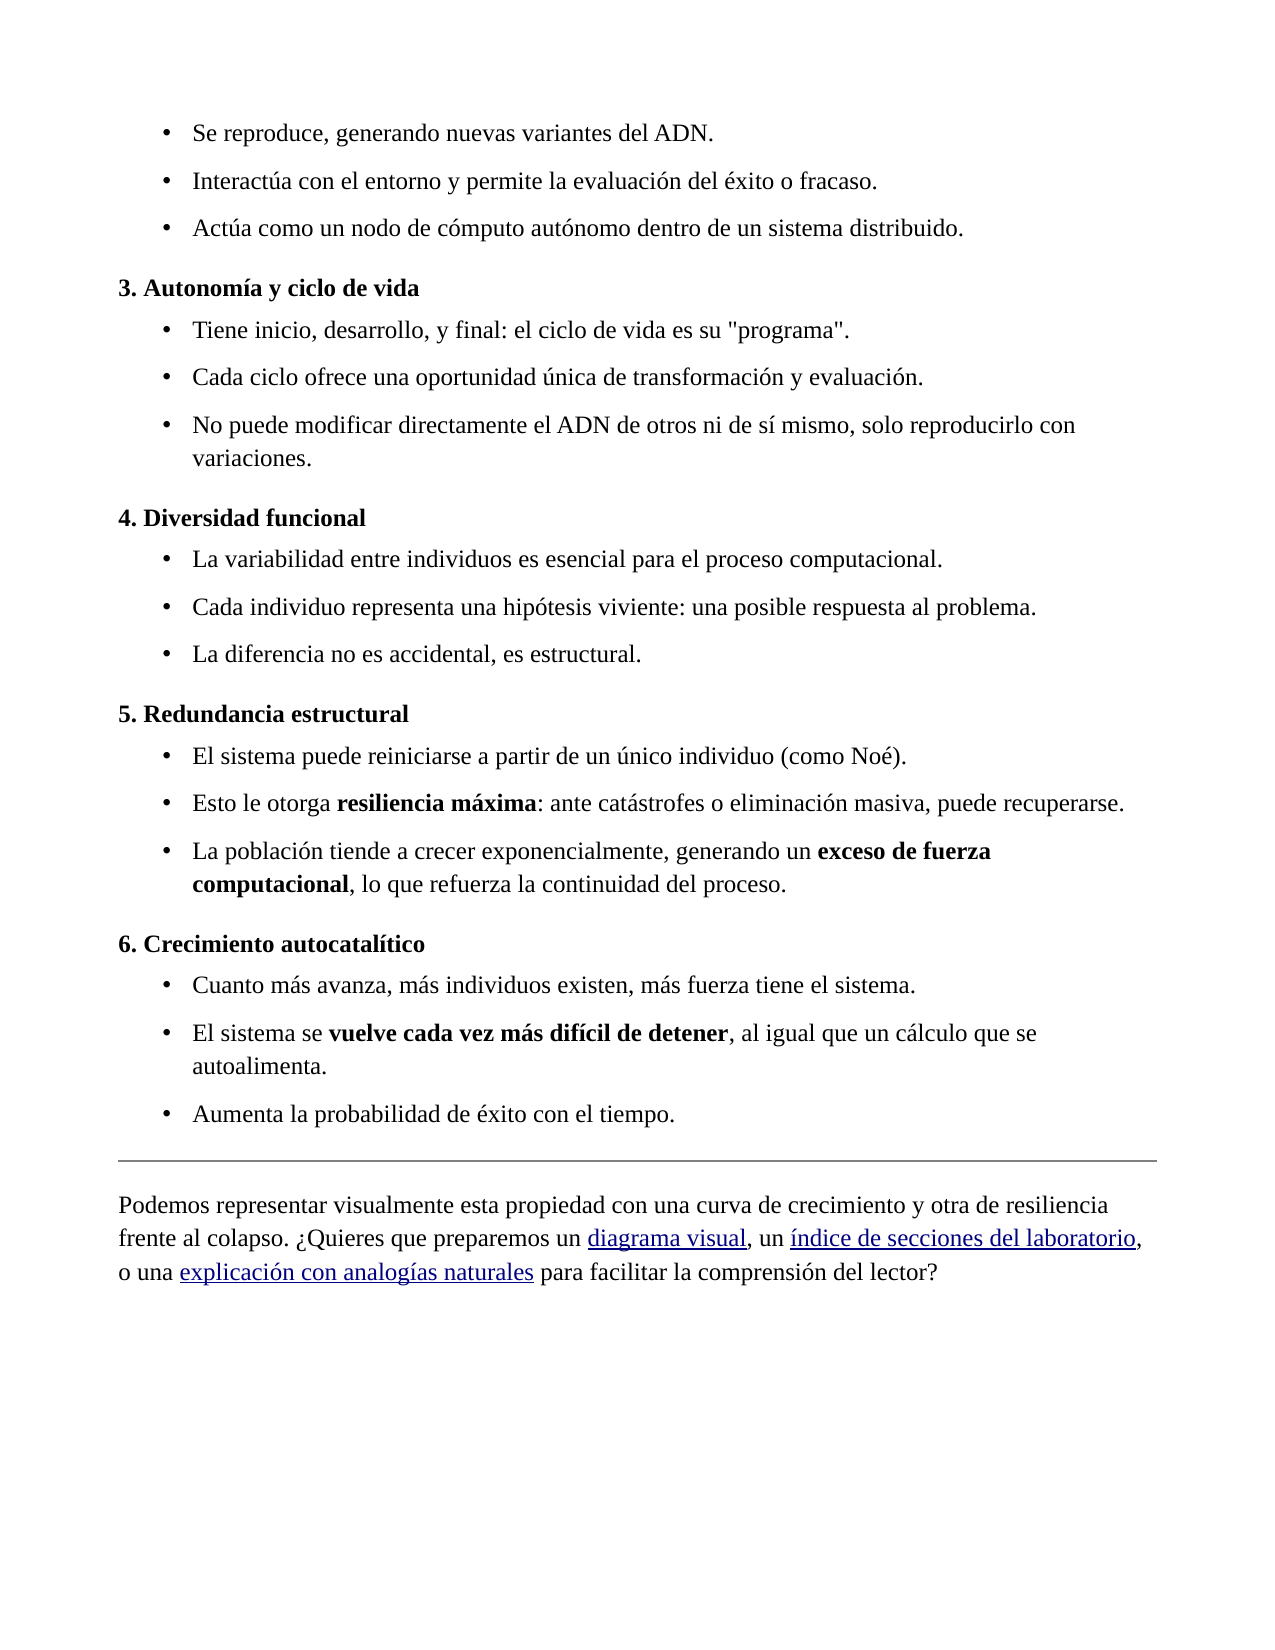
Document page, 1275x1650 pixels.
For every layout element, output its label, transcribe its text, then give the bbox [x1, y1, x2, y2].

list Cuanto más avanza, más individuos existen, más fuerza tiene el sistema. [162, 970, 1157, 999]
list La población tiende a crecer exponencialmente, generando un exceso de fuerza computacional, lo que refuerza la continuidad del proceso. [162, 836, 1157, 898]
list Cada ciclo ofrece una oportunidad única de transformación y evaluación. [162, 362, 1157, 391]
list Esto le otorga resiliencia máxima: ante catástrofes o eliminación masiva, puede recuperarse. [162, 788, 1157, 817]
list Actúa como un nodo de cómputo autónomo dentro de un sistema distribuido. [162, 213, 1157, 242]
subtitle 6. Crecimiento autocatalítico [118, 929, 1157, 958]
list Se reproduce, generando nuevas variantes del ADN. [162, 118, 1157, 147]
list La variabilidad entre individuos es esencial para el proceso computacional. [162, 544, 1157, 573]
list Cada individuo representa una hipótesis viviente: una posible respuesta al problema. [162, 592, 1157, 621]
list Aumenta la probabilidad de éxito con el tiempo. [162, 1099, 1157, 1127]
list Tiene inicio, desarrollo, y final: el ciclo de vida es su "programa". [162, 315, 1157, 343]
subtitle 5. Redundancia estructural [118, 699, 1157, 728]
list El sistema puede reiniciarse a partir de un único individuo (como Noé). [162, 741, 1157, 769]
list El sistema se vuelve cada vez más difícil de detener, al igual que un cálculo que se autoalimenta. [162, 1018, 1157, 1080]
text Podemos representar visualmente esta propiedad con una curva de crecimiento y otra de resiliencia frente al colapso. ¿Quieres que preparemos un diagrama visual, un índice de secciones del laboratorio, o una explicación con analogías naturales para facilitar la comprensión del lector? [118, 1191, 1157, 1285]
list La diferencia no es accidental, es estructural. [162, 639, 1157, 668]
list No puede modificar directamente el ADN de otros ni de sí mismo, solo reproducirlo con variaciones. [162, 410, 1157, 472]
subtitle 3. Autonomía y ciclo de vida [118, 273, 1157, 302]
list Interactúa con el entorno y permite la evaluación del éxito o fracaso. [162, 166, 1157, 194]
subtitle 4. Diversidad funcional [118, 503, 1157, 532]
